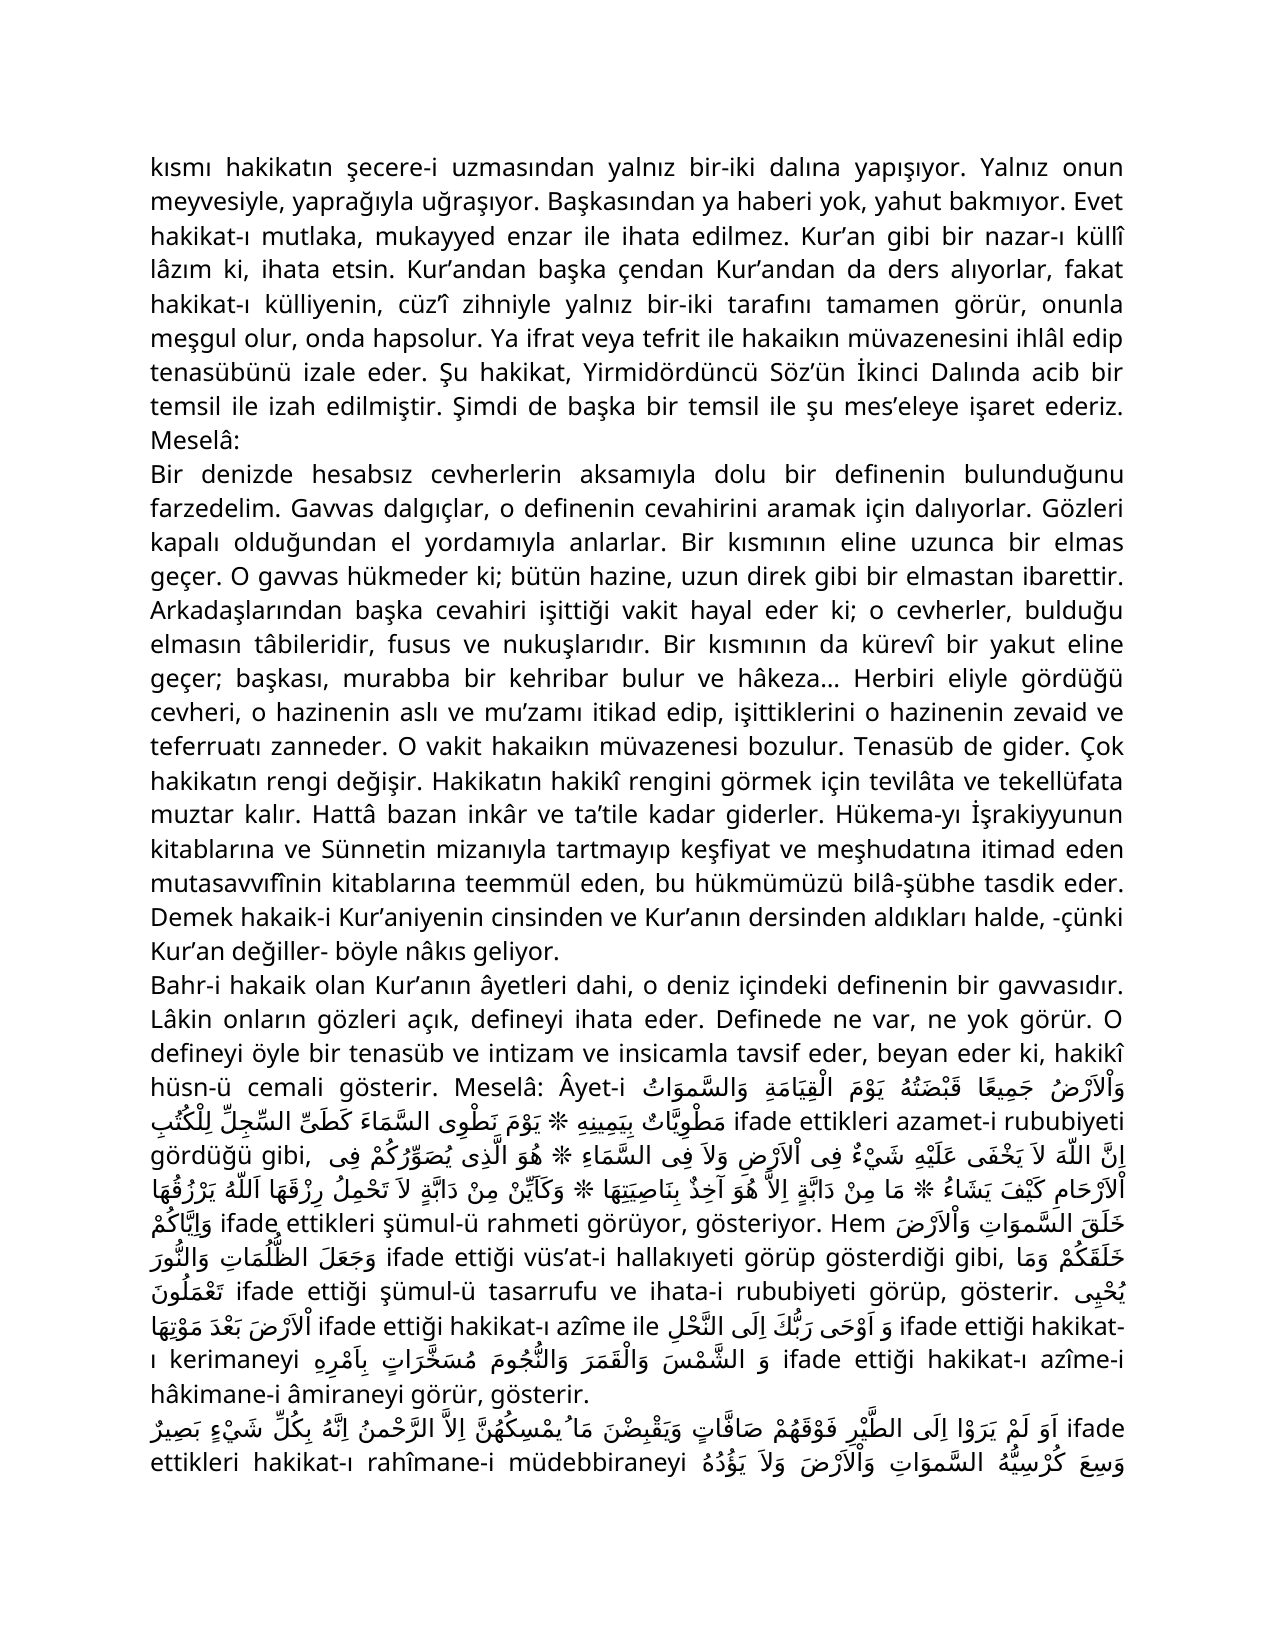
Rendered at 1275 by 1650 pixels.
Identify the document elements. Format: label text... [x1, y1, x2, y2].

text Bir denizde hesabsız cevherlerin aksamıyla dolu bir definenin bulunduğunu farzedelim. Gavvas dalgıçlar, o definenin cevahirini aramak için dalıyorlar. Gözleri kapalı olduğundan el yordamıyla anlarlar. Bir kısmının eline uzunca bir elmas geçer. O gavvas hükmeder ki; bütün hazine, uzun direk gibi bir elmastan ibarettir. Arkadaşlarından başka cevahiri işittiği vakit hayal eder ki; o cevherler, bulduğu elmasın tâbileridir, fusus ve nukuşlarıdır. Bir kısmının da kürevî bir yakut eline geçer; başkası, murabba bir kehribar bulur ve hâkeza… Herbiri eliyle gördüğü cevheri, o hazinenin aslı ve mu’zamı itikad edip, işittiklerini o hazinenin zevaid ve teferruatı zanneder. O vakit hakaikın müvazenesi bozulur. Tenasüb de gider. Çok hakikatın rengi değişir. Hakikatın hakikî rengini görmek için tevilâta ve tekellüfata muztar kalır. Hattâ bazan inkâr ve ta’tile kadar giderler. Hükema-yı İşrakiyyunun kitablarına ve Sünnetin mizanıyla tartmayıp keşfiyat ve meşhudatına itimad eden mutasavvıfînin kitablarına teemmül eden, bu hükmümüzü bilâ-şübhe tasdik eder. Demek hakaik-i Kur’aniyenin cinsinden ve Kur’anın dersinden aldıkları halde, -çünki Kur’an değiller- böyle nâkıs geliyor. [150, 457, 1125, 967]
text اَوَ لَمْ يَرَوْا اِلَى الطَّيْرِ فَوْقَهُمْ صَافَّاتٍ وَيَقْبِضْنَ مَا ُيمْسِكُهُنَّ اِلاَّ الرَّحْمنُ اِنَّهُ بِكُلِّ شَيْءٍ بَصِيرٌ ifade ettikleri hakikat-ı rahîmane-i müdebbiraneyi وَسِعَ كُرْسِيُّهُ السَّموَاتِ وَاْلاَرْضَ وَلاَ يَؤُدُهُ حِفْظُهُمَا ifade ettiği hakikat-ı azîme ile وَهُوَ مَعَكُمْ اَيْنَ مَا كُنْتُمْ ifade ettiği hakikat-ı rakibaneyi هُوَ اْلاَوَّلُ وَاْلآخِرُ وَالظَّاهِرُ وَالْبَاطِنُ وَهُوَ بِكُلِّ شَيْءٍ عَلِيمٌ ifade ettiği hakikat-ı muhita gibi وَلَقَدْ خَلَقْنَا اْلاِنْسَانَ وَنَعْلَمُ مَا تُوَسْوِسُ بِهِ نَفْسُهُ وَ نَحْنُ اَقْرَبُ اِلَيْهِ مِنْ حَبْلِ الْوَرِيدِ ifade ettiği akrebiyeti تَعْرُجُ الْمَلئِكَةُ وَالرُّوحُ اِلَيْهِ فِى يَوْمٍ كَانَ مِقْدَارُهُ خَمْسِينَ اَلْفَ سَنَةٍ işaret ettiği hakikat-ı ulviyeyi اِنَّ اللّهَ يَاْمُرُ بِالْعَدْلِ وَاْلاِحْسَانِ وَاِيتَائِ ذِى الْقُرْبَى وَيَنْهَى عَنِ الْفَحْشَاءِ وَالْمُنْكَرِ وَالْبَغْىِ ifade ettiği hakikat-ı câmia gibi bütün uhrevî ve dünyevî, ilmî ve amelî erkân-ı sitte-i imaniyenin herbirisini tafsilen ve erkân-ı hamse-i İslâmiyenin herbirisini kasden ve cidden ve saadet-i dâreyni temin eden bütün düsturları görür, gösterir. Müvazenesini muhafaza edip, tenasübünü idame edip o hakaikın heyet-i mecmuasının tenasübünden hasıl olan hüsün ve cemalin menbaından Kur’anın bir i’caz-ı manevîsi neş’et eder. [150, 1410, 1125, 1478]
text kısmı hakikatın şecere-i uzmasından yalnız bir-iki dalına yapışıyor. Yalnız onun meyvesiyle, yaprağıyla uğraşıyor. Başkasından ya haberi yok, yahut bakmıyor. Evet hakikat-ı mutlaka, mukayyed enzar ile ihata edilmez. Kur’an gibi bir nazar-ı küllî lâzım ki, ihata etsin. Kur’andan başka çendan Kur’andan da ders alıyorlar, fakat hakikat-ı külliyenin, cüz’î zihniyle yalnız bir-iki tarafını tamamen görür, onunla meşgul olur, onda hapsolur. Ya ifrat veya tefrit ile hakaikın müvazenesini ihlâl edip tenasübünü izale eder. Şu hakikat, Yirmidördüncü Söz’ün İkinci Dalında acib bir temsil ile izah edilmiştir. Şimdi de başka bir temsil ile şu mes’eleye işaret ederiz. Meselâ: [150, 150, 1125, 457]
text Bahr-i hakaik olan Kur’anın âyetleri dahi, o deniz içindeki definenin bir gavvasıdır. Lâkin onların gözleri açık, defineyi ihata eder. Definede ne var, ne yok görür. O defineyi öyle bir tenasüb ve intizam ve insicamla tavsif eder, beyan eder ki, hakikî hüsn-ü cemali gösterir. Meselâ: Âyet-i وَاْلاَرْضُ جَمِيعًا قَبْضَتُهُ يَوْمَ الْقِيَامَةِ وَالسَّموَاتُ مَطْوِيَّاتٌ بِيَمِينِهِ ❊ يَوْمَ نَطْوِى السَّمَاءَ كَطَىِّ السِّجِلِّ لِلْكُتُبِ ifade ettikleri azamet-i rububiyeti gördüğü gibi, اِنَّ اللّهَ لاَ يَخْفَى عَلَيْهِ شَيْءٌ فِى اْلاَرْضِ وَلاَ فِى السَّمَاءِ ❊ هُوَ الَّذِى يُصَوِّرُكُمْ فِى اْلاَرْحَامِ كَيْفَ يَشَاءُ ❊ مَا مِنْ دَابَّةٍ اِلاَّ هُوَ آخِذٌ بِنَاصِيَتِهَا ❊ وَكَاَيِّنْ مِنْ دَابَّةٍ لاَ تَحْمِلُ رِزْقَهَا اَللّهُ يَرْزُقُهَا وَاِيَّاكُمْ ifade ettikleri şümul-ü rahmeti görüyor, gösteriyor. Hem خَلَقَ السَّموَاتِ وَاْلاَرْضَ وَجَعَلَ الظُّلُمَاتِ وَالنُّورَ ifade ettiği vüs’at-i hallakıyeti görüp gösterdiği gibi, خَلَقَكُمْ وَمَا تَعْمَلُونَ ifade ettiği şümul-ü tasarrufu ve ihata-i rububiyeti görüp, gösterir. يُحْيِى اْلاَرْضَ بَعْدَ مَوْتِهَا ifade ettiği hakikat-ı azîme ile وَ اَوْحَى رَبُّكَ اِلَى النَّحْلِ ifade ettiği hakikat-ı kerimaneyi وَ الشَّمْسَ وَالْقَمَرَ وَالنُّجُومَ مُسَخَّرَاتٍ بِاَمْرِهِ ifade ettiği hakikat-ı azîme-i hâkimane-i âmiraneyi görür, gösterir. [150, 967, 1125, 1410]
